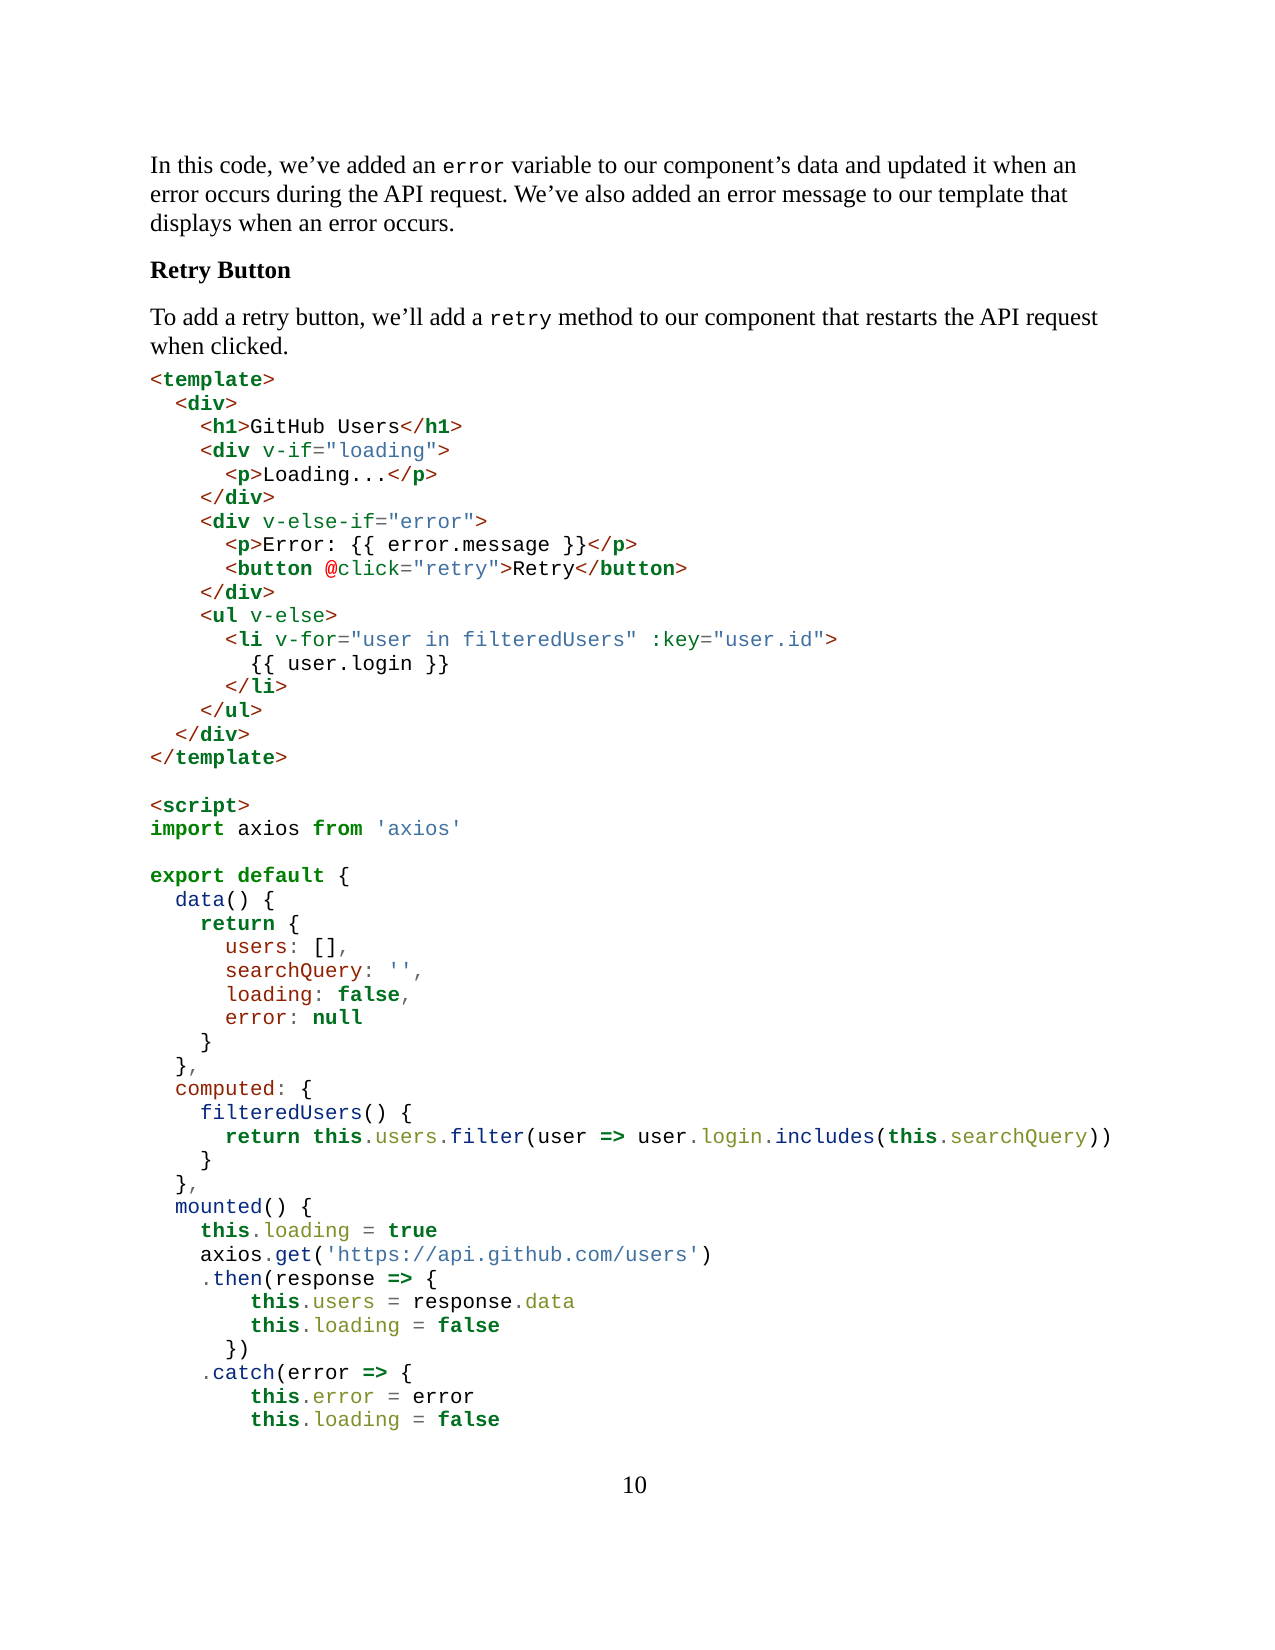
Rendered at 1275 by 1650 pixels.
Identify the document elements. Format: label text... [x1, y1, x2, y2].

text </template> [150, 747, 1125, 771]
text this.loading = true [150, 1220, 1125, 1244]
text </ul> [150, 700, 1125, 724]
text this.error = error [150, 1386, 1125, 1409]
text }) [150, 1338, 1125, 1362]
text <template> [150, 369, 1125, 393]
text data() { [150, 889, 1125, 913]
text users: [], [150, 936, 1125, 960]
text loading: false, [150, 984, 1125, 1007]
text } [150, 1149, 1125, 1173]
text }, [150, 1173, 1125, 1197]
text </div> [150, 724, 1125, 747]
text return this.users.filter(user => user.login.includes(this.searchQuery)) [150, 1126, 1125, 1149]
text <div> [150, 393, 1125, 416]
text filteredUsers() { [150, 1102, 1125, 1126]
text this.users = response.data [150, 1291, 1125, 1315]
text mounted() { [150, 1197, 1125, 1220]
text </div> [150, 582, 1125, 605]
text export default { [150, 866, 1125, 889]
text import axios from 'axios' [150, 818, 1125, 842]
text Retry Button [150, 255, 1125, 284]
text <button @click="retry">Retry</button> [150, 558, 1125, 582]
text <p>Error: {{ error.message }}</p> [150, 534, 1125, 558]
text this.loading = false [150, 1409, 1125, 1433]
text </li> [150, 676, 1125, 700]
text .catch(error => { [150, 1362, 1125, 1386]
text }, [150, 1055, 1125, 1078]
text <script> [150, 794, 1125, 818]
text this.loading = false [150, 1315, 1125, 1338]
text <ul v-else> [150, 605, 1125, 629]
text {{ user.login }} [150, 653, 1125, 676]
text <li v-for="user in filteredUsers" :key="user.id"> [150, 629, 1125, 653]
text <h1>GitHub Users</h1> [150, 416, 1125, 440]
text axios.get('https://api.github.com/users') [150, 1244, 1125, 1267]
text In this code, we’ve added an error variable to our component’s data and updated it when an error occurs during the API request. We’ve also added an error message to our template that displays when an error occurs. [150, 150, 1125, 237]
text .then(response => { [150, 1267, 1125, 1291]
text searchQuery: '', [150, 960, 1125, 984]
text return { [150, 913, 1125, 936]
text } [150, 1031, 1125, 1055]
text computed: { [150, 1078, 1125, 1102]
text <p>Loading...</p> [150, 463, 1125, 487]
text error: null [150, 1007, 1125, 1031]
text </div> [150, 487, 1125, 511]
text <div v-else-if="error"> [150, 511, 1125, 534]
text <div v-if="loading"> [150, 440, 1125, 463]
text To add a retry button, we’ll add a retry method to our component that restarts the API request when clicked. [150, 302, 1125, 360]
